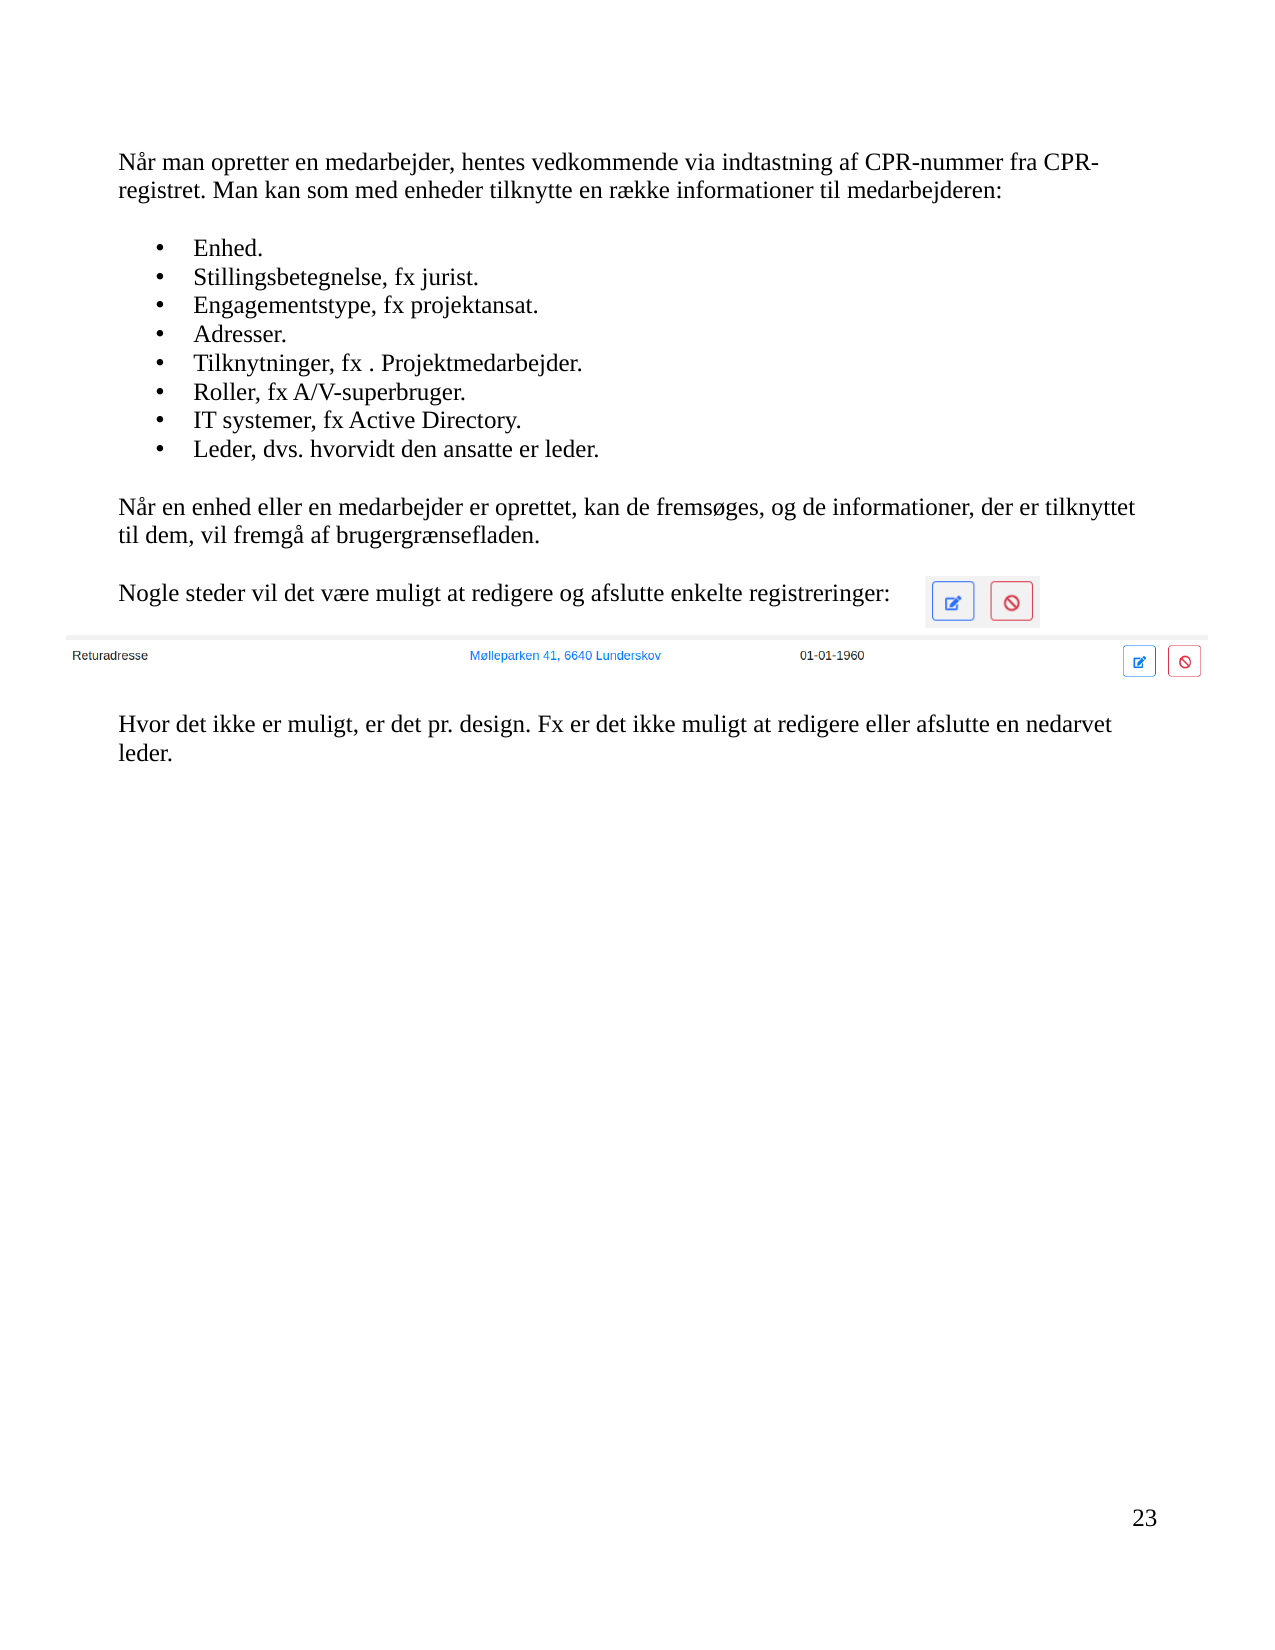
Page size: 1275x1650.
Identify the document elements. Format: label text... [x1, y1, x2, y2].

text [1040, 578, 1157, 607]
picture [925, 576, 1040, 628]
list Stillingsbetegnelse, fx jurist. [156, 262, 1157, 291]
list Engagementstype, fx projektansat. [156, 291, 1157, 319]
text Nogle steder vil det være muligt at redigere og afslutte enkelte registreringer: [118, 578, 925, 607]
picture [59, 635, 1216, 681]
list Tilknytninger, fx . Projektmedarbejder. [156, 348, 1157, 377]
text Hvor det ikke er muligt, er det pr. design. Fx er det ikke muligt at redigere eller afslutte en nedarvet leder. [118, 709, 1157, 767]
text Når man opretter en medarbejder, hentes vedkommende via indtastning af CPR-nummer fra CPR-registret. Man kan som med enheder tilknytte en række informationer til medarbejderen: [118, 147, 1157, 204]
list Leder, dvs. hvorvidt den ansatte er leder. [156, 434, 1157, 463]
list Roller, fx A/V-superbruger. [156, 377, 1157, 406]
list IT systemer, fx Active Directory. [156, 406, 1157, 434]
list Adresser. [156, 319, 1157, 348]
text Når en enhed eller en medarbejder er oprettet, kan de fremsøges, og de informationer, der er tilknyttet til dem, vil fremgå af brugergrænsefladen. [118, 492, 1157, 549]
list Enhed. [156, 233, 1157, 262]
